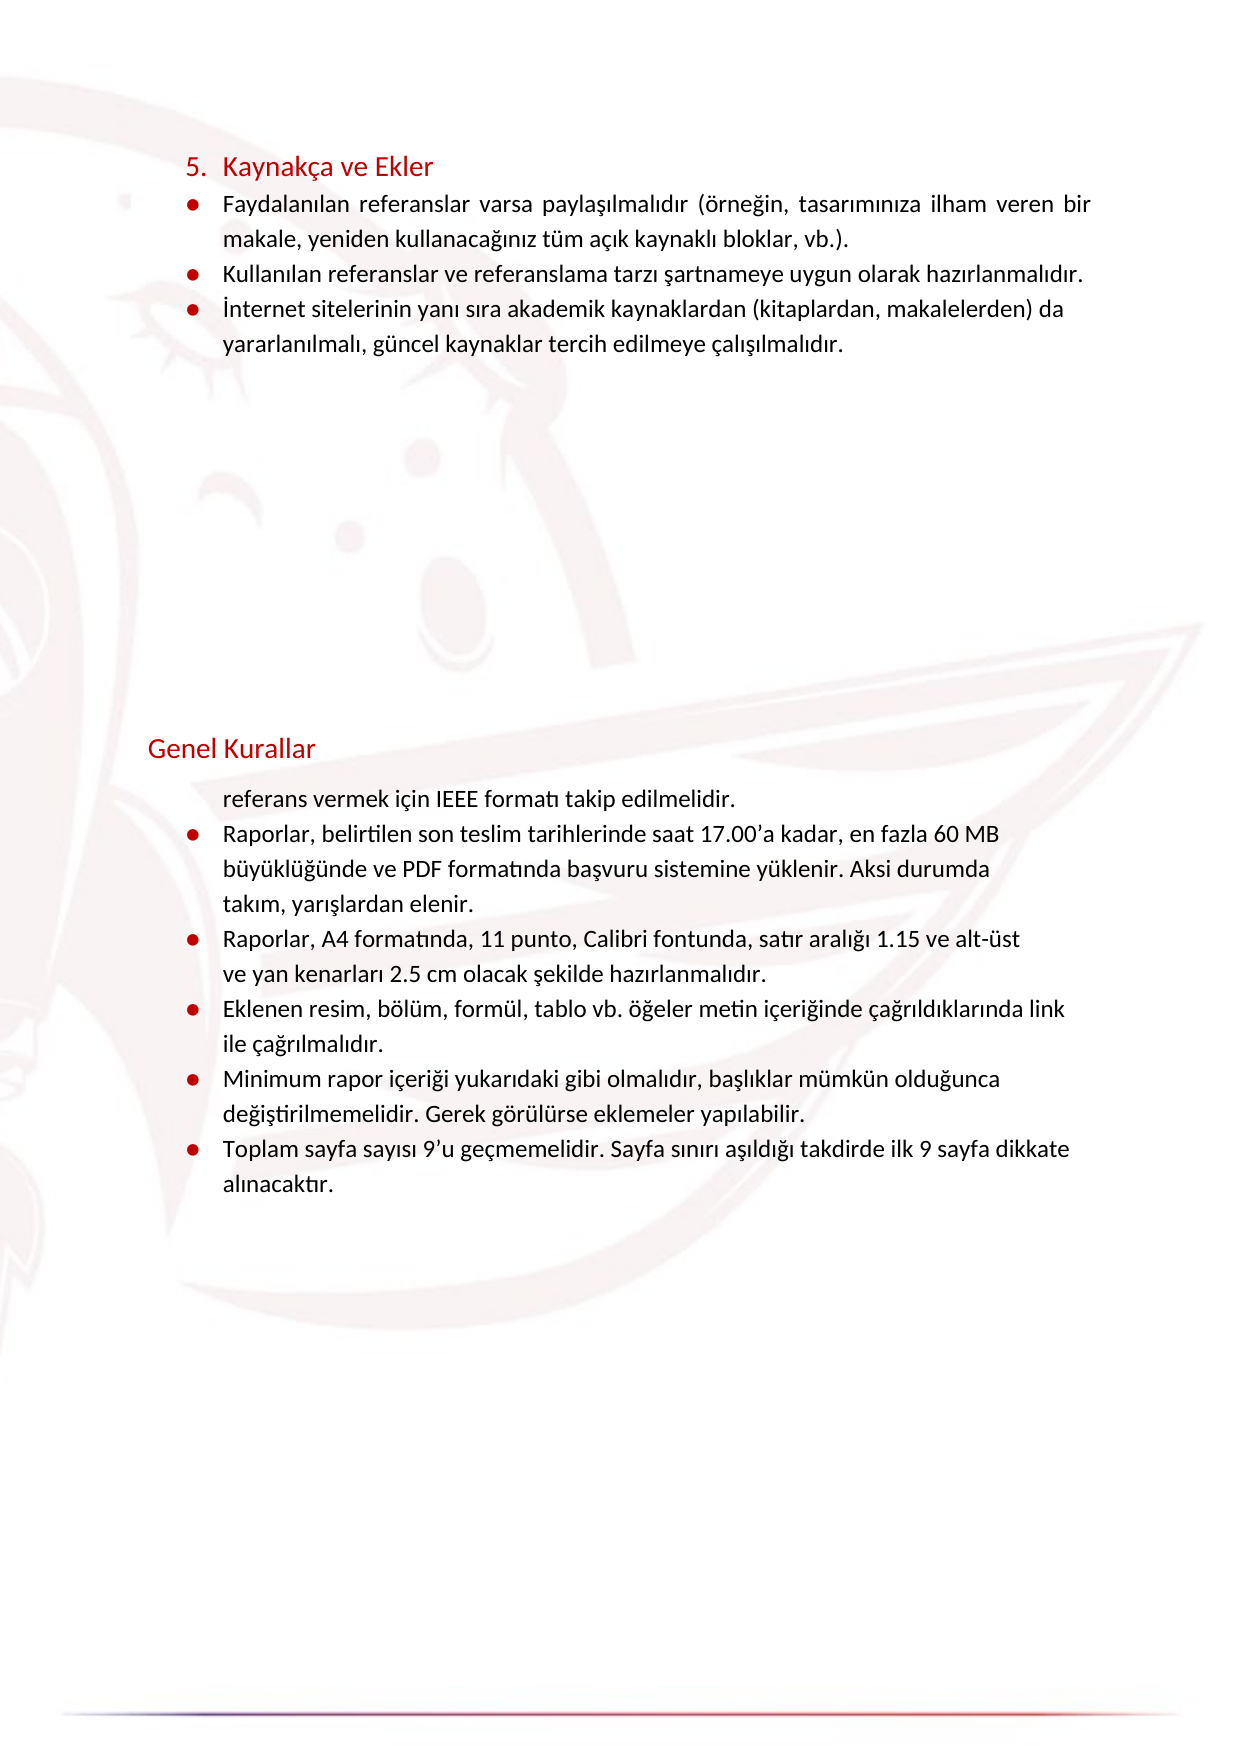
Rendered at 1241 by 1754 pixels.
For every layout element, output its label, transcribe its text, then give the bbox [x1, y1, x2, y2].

list İnternet sitelerinin yanı sıra akademik kaynaklardan (kitaplardan, makalelerden) da yararlanılmalı, güncel kaynaklar tercih edilmeye çalışılmalıdır. [185, 293, 1093, 359]
subtitle Genel Kurallar [148, 730, 1093, 766]
list Raporlar, belirtilen son teslim tarihlerinde saat 17.00’a kadar, en fazla 60 MB [185, 818, 1093, 849]
list Minimum rapor içeriği yukarıdaki gibi olmalıdır, başlıklar mümkün olduğunca değiştirilmemelidir. Gerek görülürse eklemeler yapılabilir. [185, 1063, 1093, 1129]
subtitle referans vermek için IEEE formatı takip edilmelidir. [148, 783, 1093, 814]
list Kullanılan referanslar ve referanslama tarzı şartnameye uygun olarak hazırlanmalıdır. [185, 258, 1093, 289]
list ve yan kenarları 2.5 cm olacak şekilde hazırlanmalıdır. [185, 958, 1093, 989]
list Toplam sayfa sayısı 9’u geçmemelidir. Sayfa sınırı aşıldığı takdirde ilk 9 sayfa dikkate alınacaktır. [185, 1133, 1093, 1199]
list Eklenen resim, bölüm, formül, tablo vb. öğeler metin içeriğinde çağrıldıklarında link ile çağrılmalıdır. [185, 993, 1093, 1059]
list Faydalanılan referanslar varsa paylaşılmalıdır (örneğin, tasarımınıza ilham veren bir makale, yeniden kullanacağınız tüm açık kaynaklı bloklar, vb.). [185, 188, 1093, 254]
list Raporlar, A4 formatında, 11 punto, Calibri fontunda, satır aralığı 1.15 ve alt-üst [185, 923, 1093, 954]
subtitle Kaynakça ve Ekler [185, 148, 1093, 183]
list takım, yarışlardan elenir. [185, 888, 1093, 919]
picture [0, 0, 1241, 1754]
list büyüklüğünde ve PDF formatında başvuru sistemine yüklenir. Aksi durumda [185, 853, 1093, 884]
